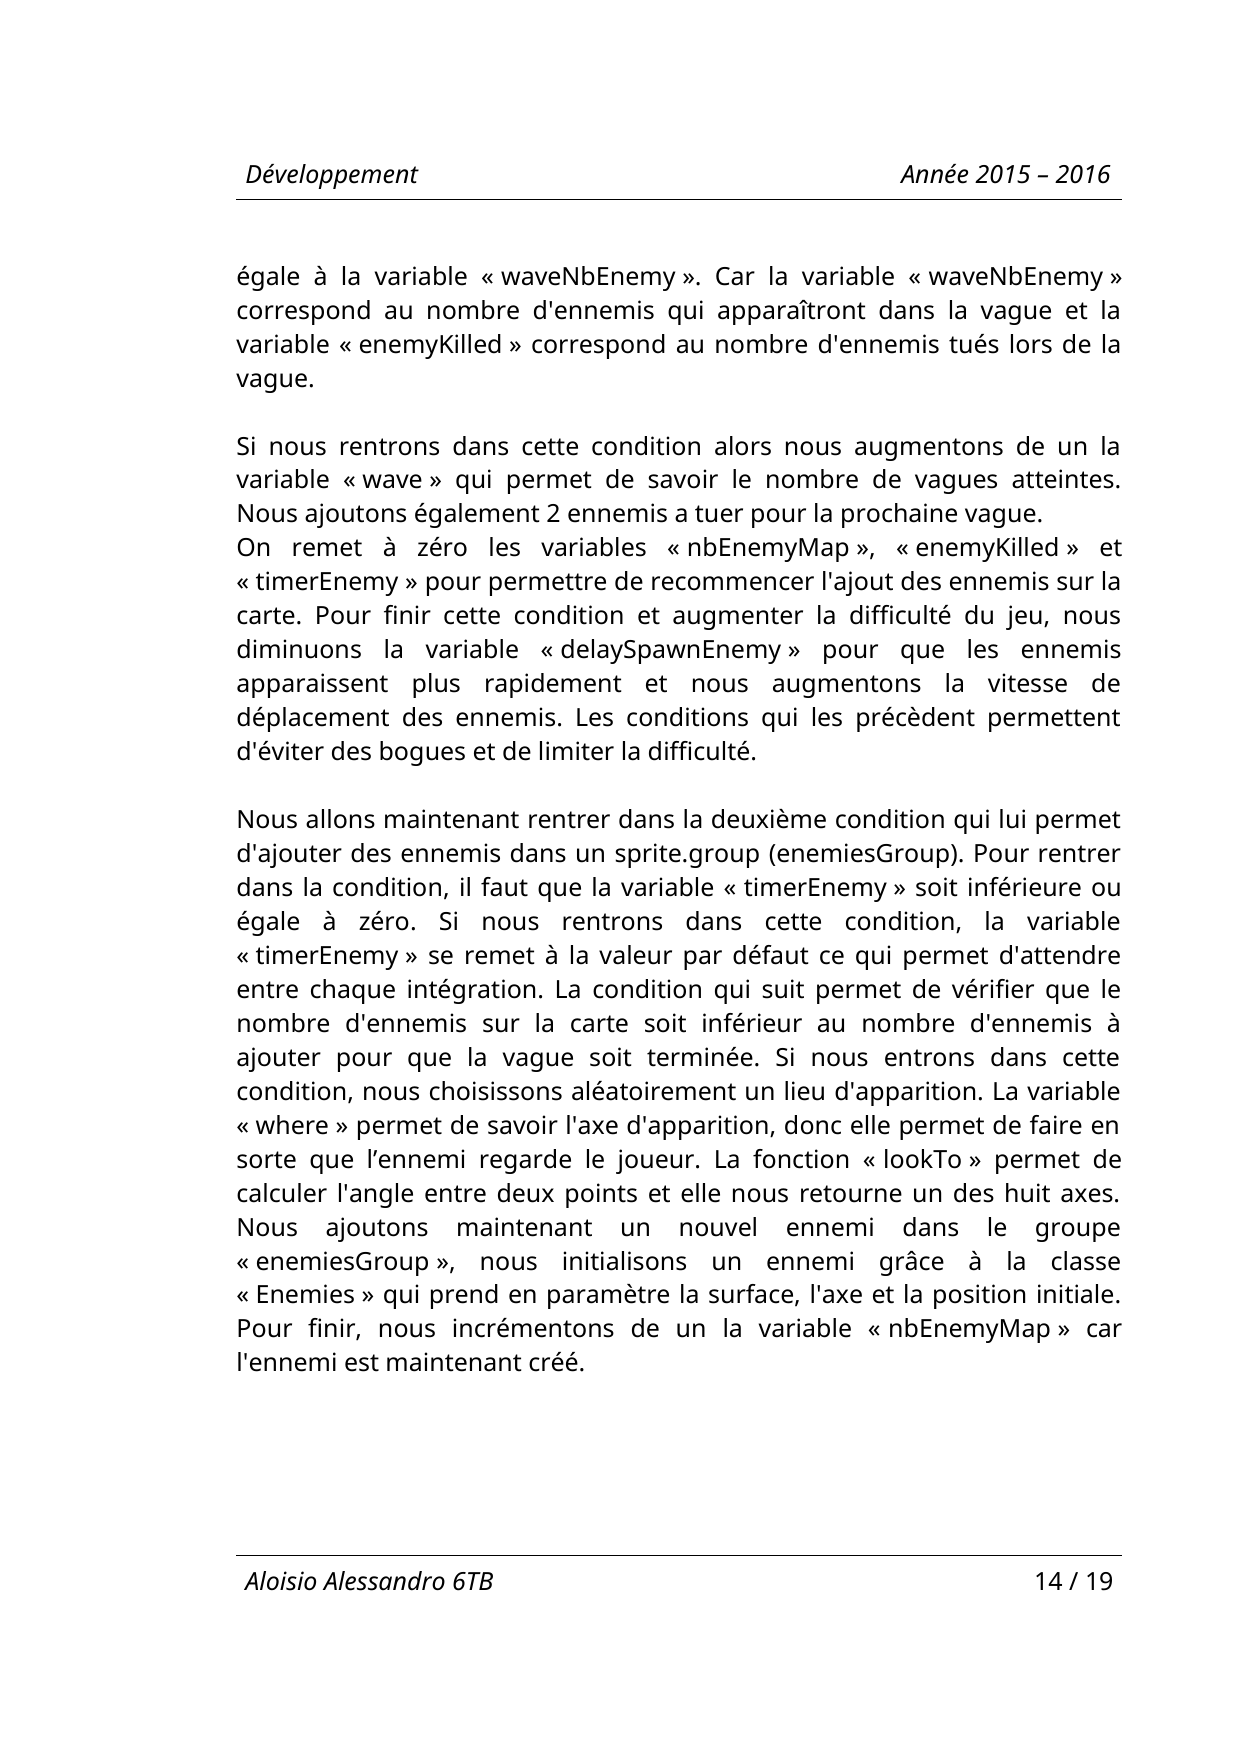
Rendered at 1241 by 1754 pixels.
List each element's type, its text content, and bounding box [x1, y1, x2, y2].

text égale à la variable « waveNbEnemy ». Car la variable « waveNbEnemy » correspond au nombre d'ennemis qui apparaîtront dans la vague et la variable « enemyKilled » correspond au nombre d'ennemis tués lors de la vague. [236, 258, 1122, 394]
text Nous allons maintenant rentrer dans la deuxième condition qui lui permet d'ajouter des ennemis dans un sprite.group (enemiesGroup). Pour rentrer dans la condition, il faut que la variable « timerEnemy » soit inférieure ou égale à zéro. Si nous rentrons dans cette condition, la variable « timerEnemy » se remet à la valeur par défaut ce qui permet d'attendre entre chaque intégration. La condition qui suit permet de vérifier que le nombre d'ennemis sur la carte soit inférieur au nombre d'ennemis à ajouter pour que la vague soit terminée. Si nous entrons dans cette condition, nous choisissons aléatoirement un lieu d'apparition. La variable « where » permet de savoir l'axe d'apparition, donc elle permet de faire en sorte que l’ennemi regarde le joueur. La fonction « lookTo » permet de calculer l'angle entre deux points et elle nous retourne un des huit axes. Nous ajoutons maintenant un nouvel ennemi dans le groupe « enemiesGroup », nous initialisons un ennemi grâce à la classe « Enemies » qui prend en paramètre la surface, l'axe et la position initiale. Pour finir, nous incrémentons de un la variable « nbEnemyMap » car l'ennemi est maintenant créé. [236, 802, 1122, 1379]
text On remet à zéro les variables « nbEnemyMap », « enemyKilled » et « timerEnemy » pour permettre de recommencer l'ajout des ennemis sur la carte. Pour finir cette condition et augmenter la difficulté du jeu, nous diminuons la variable « delaySpawnEnemy » pour que les ennemis apparaissent plus rapidement et nous augmentons la vitesse de déplacement des ennemis. Les conditions qui les précèdent permettent d'éviter des bogues et de limiter la difficulté. [236, 530, 1122, 768]
text Si nous rentrons dans cette condition alors nous augmentons de un la variable « wave » qui permet de savoir le nombre de vagues atteintes. Nous ajoutons également 2 ennemis a tuer pour la prochaine vague. [236, 428, 1122, 530]
